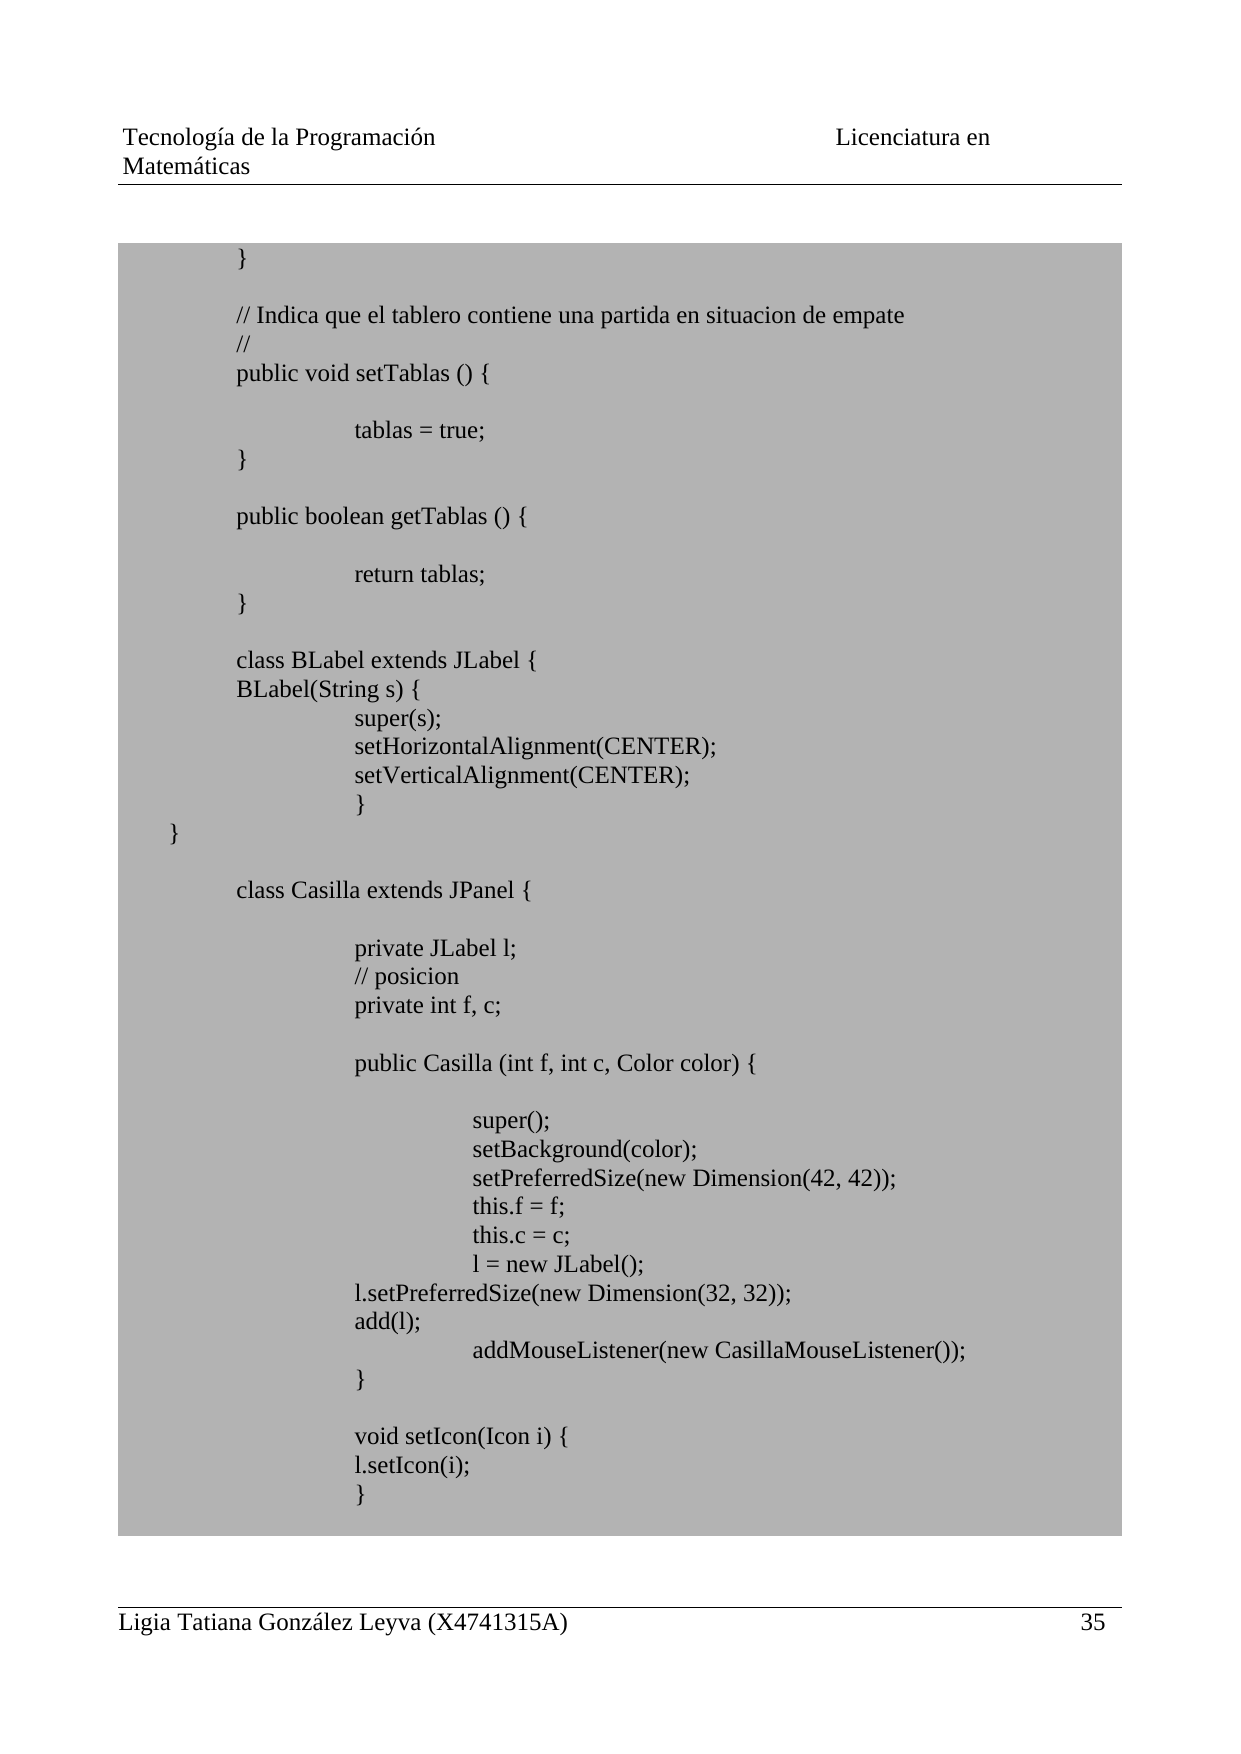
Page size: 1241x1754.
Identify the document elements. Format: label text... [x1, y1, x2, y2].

text // [118, 329, 1122, 358]
text class Casilla extends JPanel { [118, 875, 1122, 904]
text void setIcon(Icon i) { [118, 1421, 1122, 1450]
text super(); [118, 1105, 1122, 1134]
text BLabel(String s) { [118, 674, 1122, 703]
text super(s); [118, 703, 1122, 731]
text public void setTablas () { [118, 358, 1122, 386]
text addMouseListener(new CasillaMouseListener()); [118, 1335, 1122, 1364]
text this.f = f; [118, 1191, 1122, 1220]
text } [118, 789, 1122, 818]
text this.c = c; [118, 1220, 1122, 1249]
text return tablas; [118, 559, 1122, 588]
text } [118, 243, 1122, 271]
text setBackground(color); [118, 1134, 1122, 1163]
text // Indica que el tablero contiene una partida en situacion de empate [118, 300, 1122, 329]
text } [118, 1479, 1122, 1508]
text l.setPreferredSize(new Dimension(32, 32)); [118, 1278, 1122, 1306]
text tablas = true; [118, 415, 1122, 444]
text setVerticalAlignment(CENTER); [118, 760, 1122, 789]
text setHorizontalAlignment(CENTER); [118, 731, 1122, 760]
text l.setIcon(i); [118, 1450, 1122, 1479]
text l = new JLabel(); [118, 1249, 1122, 1278]
text } [118, 1364, 1122, 1393]
text } [118, 818, 1122, 846]
text public boolean getTablas () { [118, 501, 1122, 530]
text public Casilla (int f, int c, Color color) { [118, 1048, 1122, 1076]
text } [118, 444, 1122, 473]
text private JLabel l; [118, 933, 1122, 961]
text private int f, c; [118, 990, 1122, 1019]
text add(l); [118, 1306, 1122, 1335]
text // posicion [118, 961, 1122, 990]
text } [118, 588, 1122, 616]
text setPreferredSize(new Dimension(42, 42)); [118, 1163, 1122, 1191]
text class BLabel extends JLabel { [118, 645, 1122, 674]
